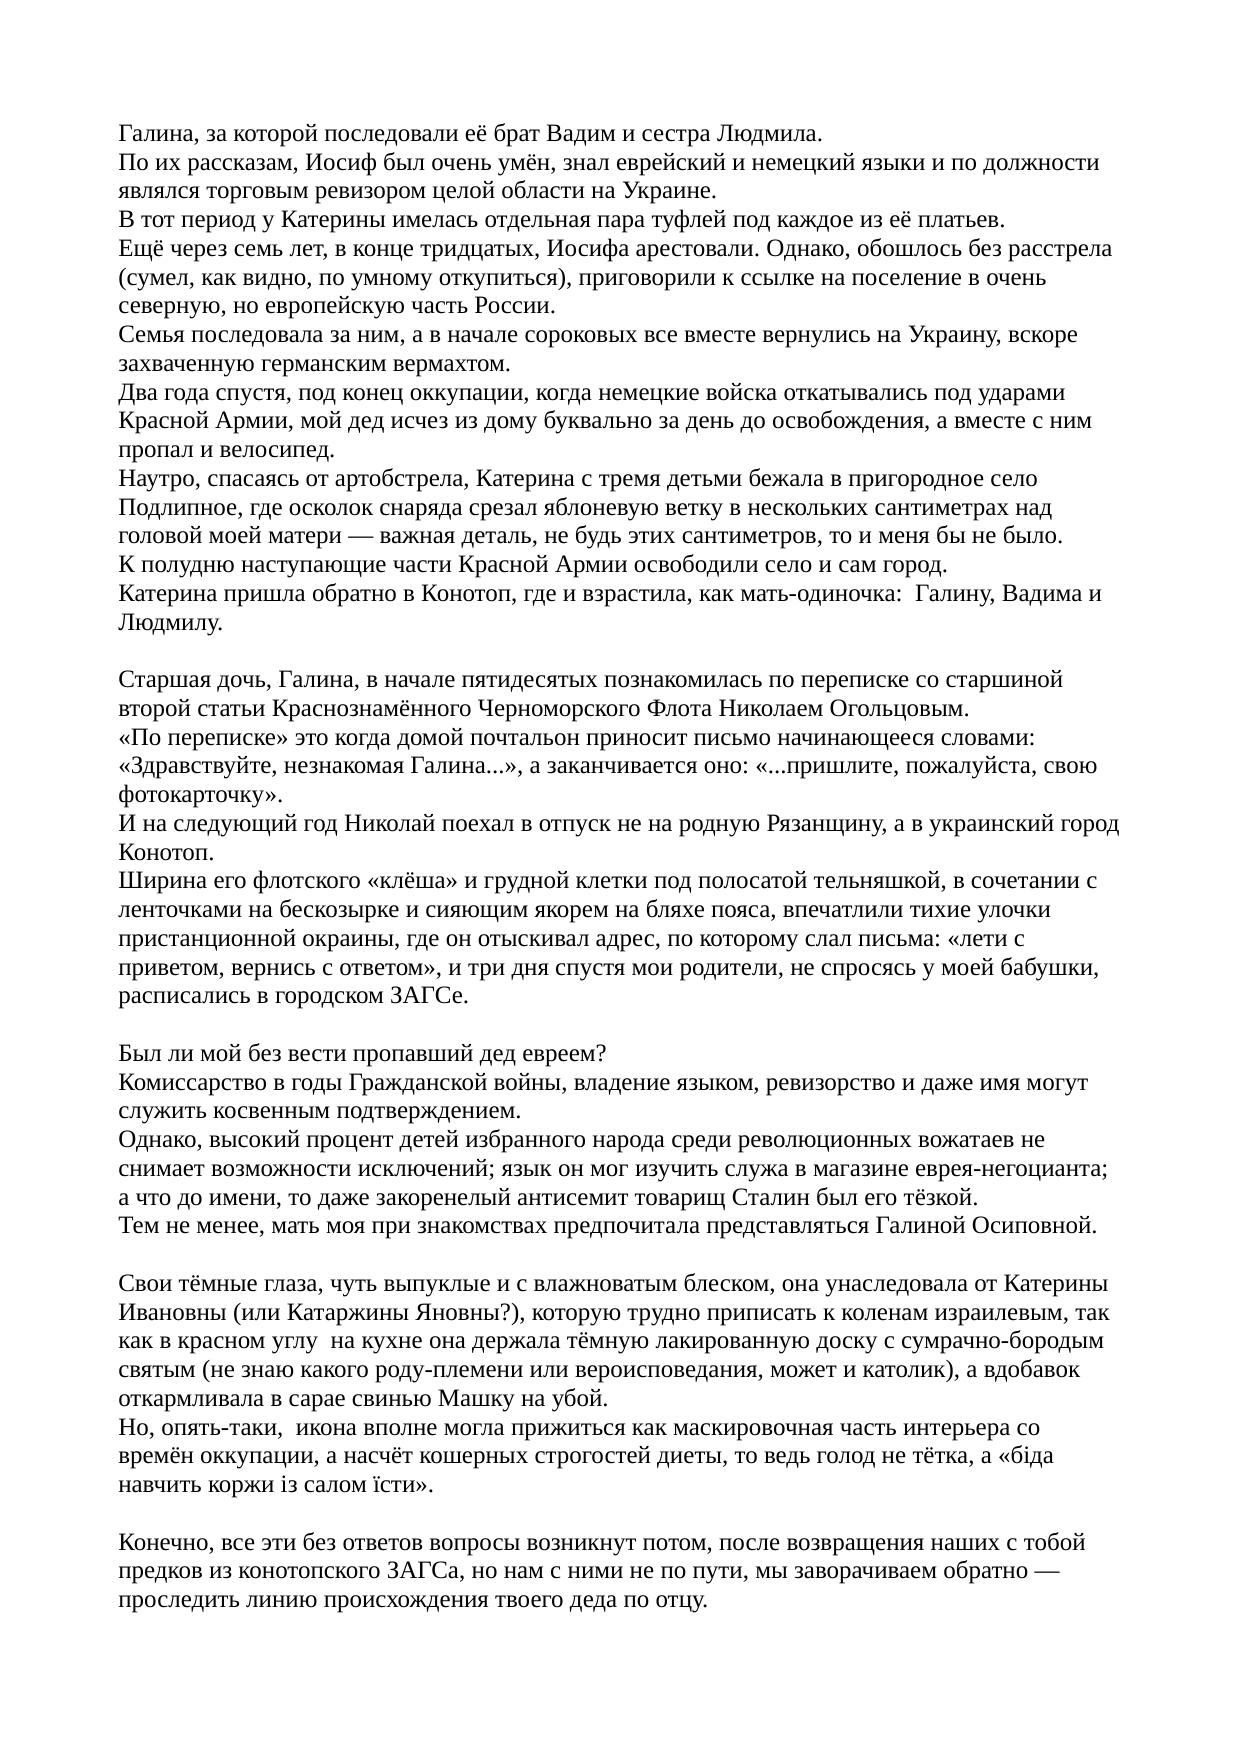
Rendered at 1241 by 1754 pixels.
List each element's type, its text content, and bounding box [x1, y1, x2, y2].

text Наутро, спасаясь от артобстрела, Катерина с тремя детьми бежала в пригородное село Подлипное, где осколок снаряда срезал яблоневую ветку в нескольких сантиметрах над головой моей матери — важная деталь, не будь этих сантиметров, то и меня бы не было. [118, 463, 1122, 549]
text Был ли мой без вести пропавший дед евреем? [118, 1038, 1122, 1067]
text Ещё через семь лет, в конце тридцатых, Иосифа арестовали. Однако, обошлось без расстрела (сумел, как видно, по умному откупиться), приговорили к ссылке на поселение в очень северную, но европейскую часть России. [118, 233, 1122, 319]
text Тем не менее, мать моя при знакомствах предпочитала представляться Галиной Осиповной. [118, 1211, 1122, 1239]
text Однако, высокий процент детей избранного народа среди революционных вожатаев не снимает возможности исключений; язык он мог изучить служа в магазине еврея-негоцианта; а что до имени, то даже закоренелый антисемит товарищ Сталин был его тёзкой. [118, 1124, 1122, 1211]
text Конечно, все эти без ответов вопросы возникнут потом, после возвращения наших с тобой предков из конотопского ЗАГСа, но нам с ними не по пути, мы заворачиваем обратно — проследить линию происхождения твоего деда по отцу. [118, 1527, 1122, 1613]
text Старшая дочь, Галина, в начале пятидесятых познакомилась по переписке со старшиной второй статьи Краснознамённого Черноморского Флота Николаем Огольцовым. [118, 664, 1122, 722]
text Комиссарство в годы Гражданской войны, владение языком, ревизорство и даже имя могут служить косвенным подтверждением. [118, 1067, 1122, 1124]
text Семья последовала за ним, а в начале сороковых все вместе вернулись на Украину, вскоре захваченную германским вермахтом. [118, 319, 1122, 377]
text Свои тёмные глаза, чуть выпуклые и с влажноватым блеском, она унаследовала от Катерины Ивановны (или Катаржины Яновны?), которую трудно приписать к коленам израилевым, так как в красном углу на кухне она держала тёмную лакированную доску с сумрачно-бородым святым (не знаю какого роду-племени или вероисповедания, может и католик), а вдобавок откармливала в сарае свинью Машку на убой. [118, 1268, 1122, 1412]
text К полудню наступающие части Красной Армии освободили село и сам город. [118, 549, 1122, 578]
text По их рассказам, Иосиф был очень умён, знал еврейский и немецкий языки и по должности являлся торговым ревизором целой области на Украине. [118, 147, 1122, 204]
text Галина, за которой последовали её брат Вадим и сестра Людмила. [118, 118, 1122, 147]
text Ширина его флотского «клёша» и грудной клетки под полосатой тельняшкой, в сочетании с ленточками на бескозырке и сияющим якорем на бляхе пояса, впечатлили тихие улочки пристанционной окраины, где он отыскивал адрес, по которому слал письма: «лети с приветом, вернись с ответом», и три дня спустя мои родители, не спросясь у моей бабушки, расписались в городском ЗАГСе. [118, 866, 1122, 1009]
text Катерина пришла обратно в Конотоп, где и взрастила, как мать-одиночка: Галину, Вадима и Людмилу. [118, 578, 1122, 636]
text Два года спустя, под конец оккупации, когда немецкие войска откатывались под ударами Красной Армии, мой дед исчез из дому буквально за день до освобождения, а вместе с ним пропал и велосипед. [118, 377, 1122, 463]
text И на следующий год Николай поехал в отпуск не на родную Рязанщину, а в украинский город Конотоп. [118, 808, 1122, 866]
text В тот период у Катерины имелась отдельная пара туфлей под каждое из её платьев. [118, 204, 1122, 233]
text «По переписке» это когда домой почтальон приносит письмо начинающееся словами: «Здравствуйте, незнакомая Галина...», а заканчивается оно: «...пришлите, пожалуйста, свою фотокарточку». [118, 722, 1122, 808]
text Но, опять-таки, икона вполне могла прижиться как маскировочная часть интерьера со времён оккупации, а насчёт кошерных строгостей диеты, то ведь голод не тётка, а «бiда навчить коржи iз салом їсти». [118, 1412, 1122, 1498]
